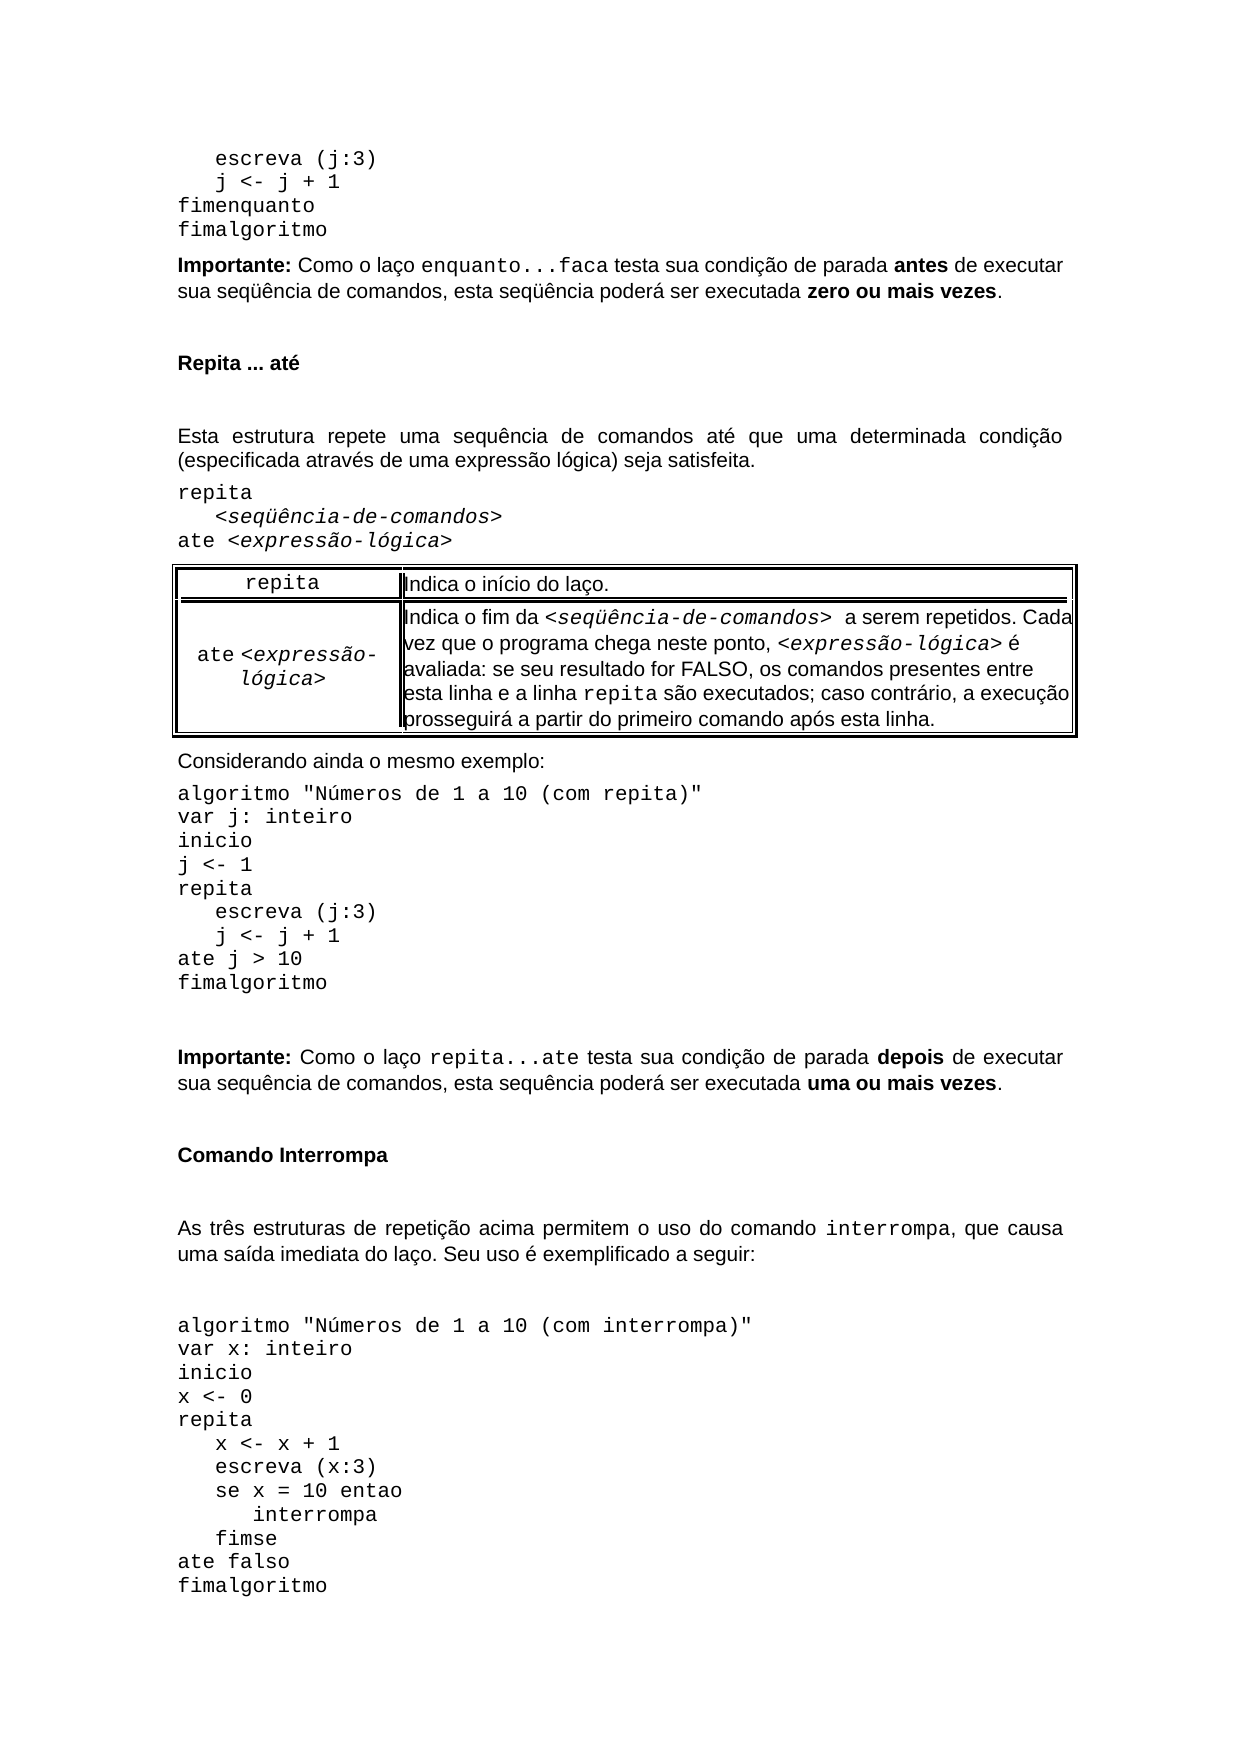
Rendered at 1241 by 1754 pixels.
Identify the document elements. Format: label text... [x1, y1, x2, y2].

text Repita ... até [177, 351, 1063, 375]
text escreva (j:3) j <- j + 1 fimenquanto fimalgoritmo [177, 148, 1063, 242]
table_cell Indica o fim da <seqüência-de-comandos> a serem repetidos. Cada vez que o programa chega neste ponto, <expressão-lógica> é avaliada: se seu resultado for FALSO, os comandos presentes entre esta linha e a linha repita são executados; caso contrário, a execução prosseguirá a partir do primeiro comando após esta linha. [402, 597, 1075, 732]
table_cell ate <expressão-lógica> [175, 597, 402, 732]
text Considerando ainda o mesmo exemplo: [177, 748, 1063, 772]
table_header repita [178, 570, 402, 597]
text Comando Interrompa [177, 1143, 1063, 1167]
text Importante: Como o laço enquanto...faca testa sua condição de parada antes de executar sua seqüência de comandos, esta seqüência poderá ser executada zero ou mais vezes. [177, 253, 1063, 302]
text algoritmo "Números de 1 a 10 (com interrompa)" var x: inteiro inicio x <- 0 repita x <- x + 1 escreva (x:3) se x = 10 entao interrompa fimse ate falso fimalgoritmo [177, 1315, 1063, 1598]
text Esta estrutura repete uma sequência de comandos até que uma determinada condição (especificada através de uma expressão lógica) seja satisfeita. [177, 424, 1063, 472]
text repita <seqüência-de-comandos> ate <expressão-lógica> [177, 482, 1063, 553]
table_header Indica o início do laço. [402, 565, 1075, 597]
text algoritmo "Números de 1 a 10 (com repita)" var j: inteiro inicio j <- 1 repita escreva (j:3) j <- j + 1 ate j > 10 fimalgoritmo [177, 783, 1063, 996]
text Importante: Como o laço repita...ate testa sua condição de parada depois de executar sua sequência de comandos, esta sequência poderá ser executada uma ou mais vezes. [177, 1044, 1063, 1094]
text As três estruturas de repetição acima permitem o uso do comando interrompa, que causa uma saída imediata do laço. Seu uso é exemplificado a seguir: [177, 1216, 1063, 1266]
